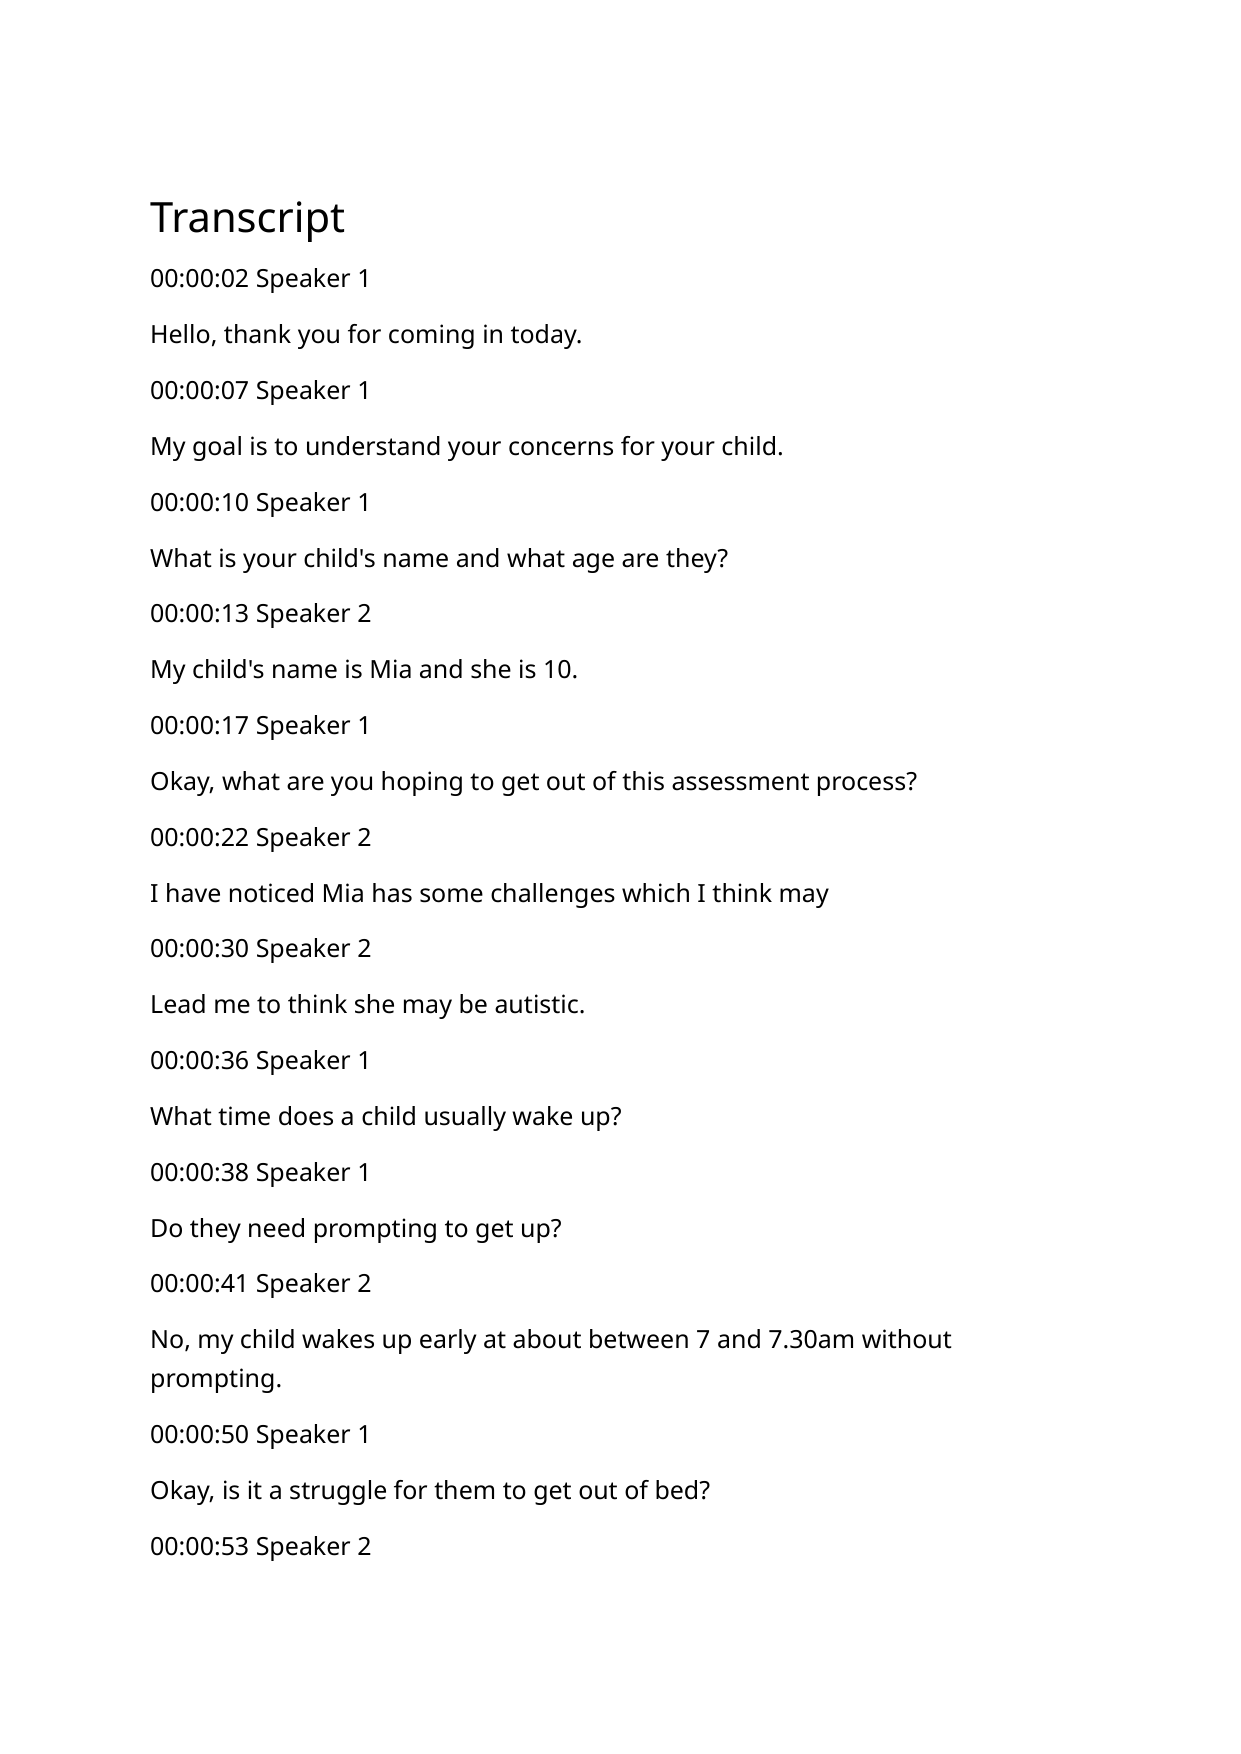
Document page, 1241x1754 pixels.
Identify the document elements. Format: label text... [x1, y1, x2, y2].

text 00:00:07 Speaker 1 [150, 373, 1090, 407]
text My goal is to understand your concerns for your child. [150, 428, 1090, 463]
text 00:00:53 Speaker 2 [150, 1528, 1090, 1563]
text Okay, what are you hoping to get out of this assessment process? [150, 763, 1090, 798]
text Okay, is it a struggle for them to get out of bed? [150, 1473, 1090, 1507]
text What is your child's name and what age are they? [150, 540, 1090, 574]
text I have noticed Mia has some challenges which I think may [150, 875, 1090, 909]
text Do they need prompting to get up? [150, 1210, 1090, 1244]
text 00:00:36 Speaker 1 [150, 1043, 1090, 1077]
text 00:00:41 Speaker 2 [150, 1266, 1090, 1300]
text Lead me to think she may be autistic. [150, 987, 1090, 1021]
text 00:00:50 Speaker 1 [150, 1417, 1090, 1451]
text 00:00:22 Speaker 2 [150, 819, 1090, 853]
text No, my child wakes up early at about between 7 and 7.30am without prompting. [150, 1322, 1090, 1395]
subtitle Transcript [150, 187, 1090, 244]
text 00:00:17 Speaker 1 [150, 708, 1090, 742]
text Hello, thank you for coming in today. [150, 317, 1090, 351]
text What time does a child usually wake up? [150, 1098, 1090, 1133]
text 00:00:13 Speaker 2 [150, 596, 1090, 630]
text My child's name is Mia and she is 10. [150, 652, 1090, 686]
text 00:00:38 Speaker 1 [150, 1154, 1090, 1188]
text 00:00:02 Speaker 1 [150, 261, 1090, 295]
text 00:00:30 Speaker 2 [150, 931, 1090, 965]
text 00:00:10 Speaker 1 [150, 484, 1090, 518]
